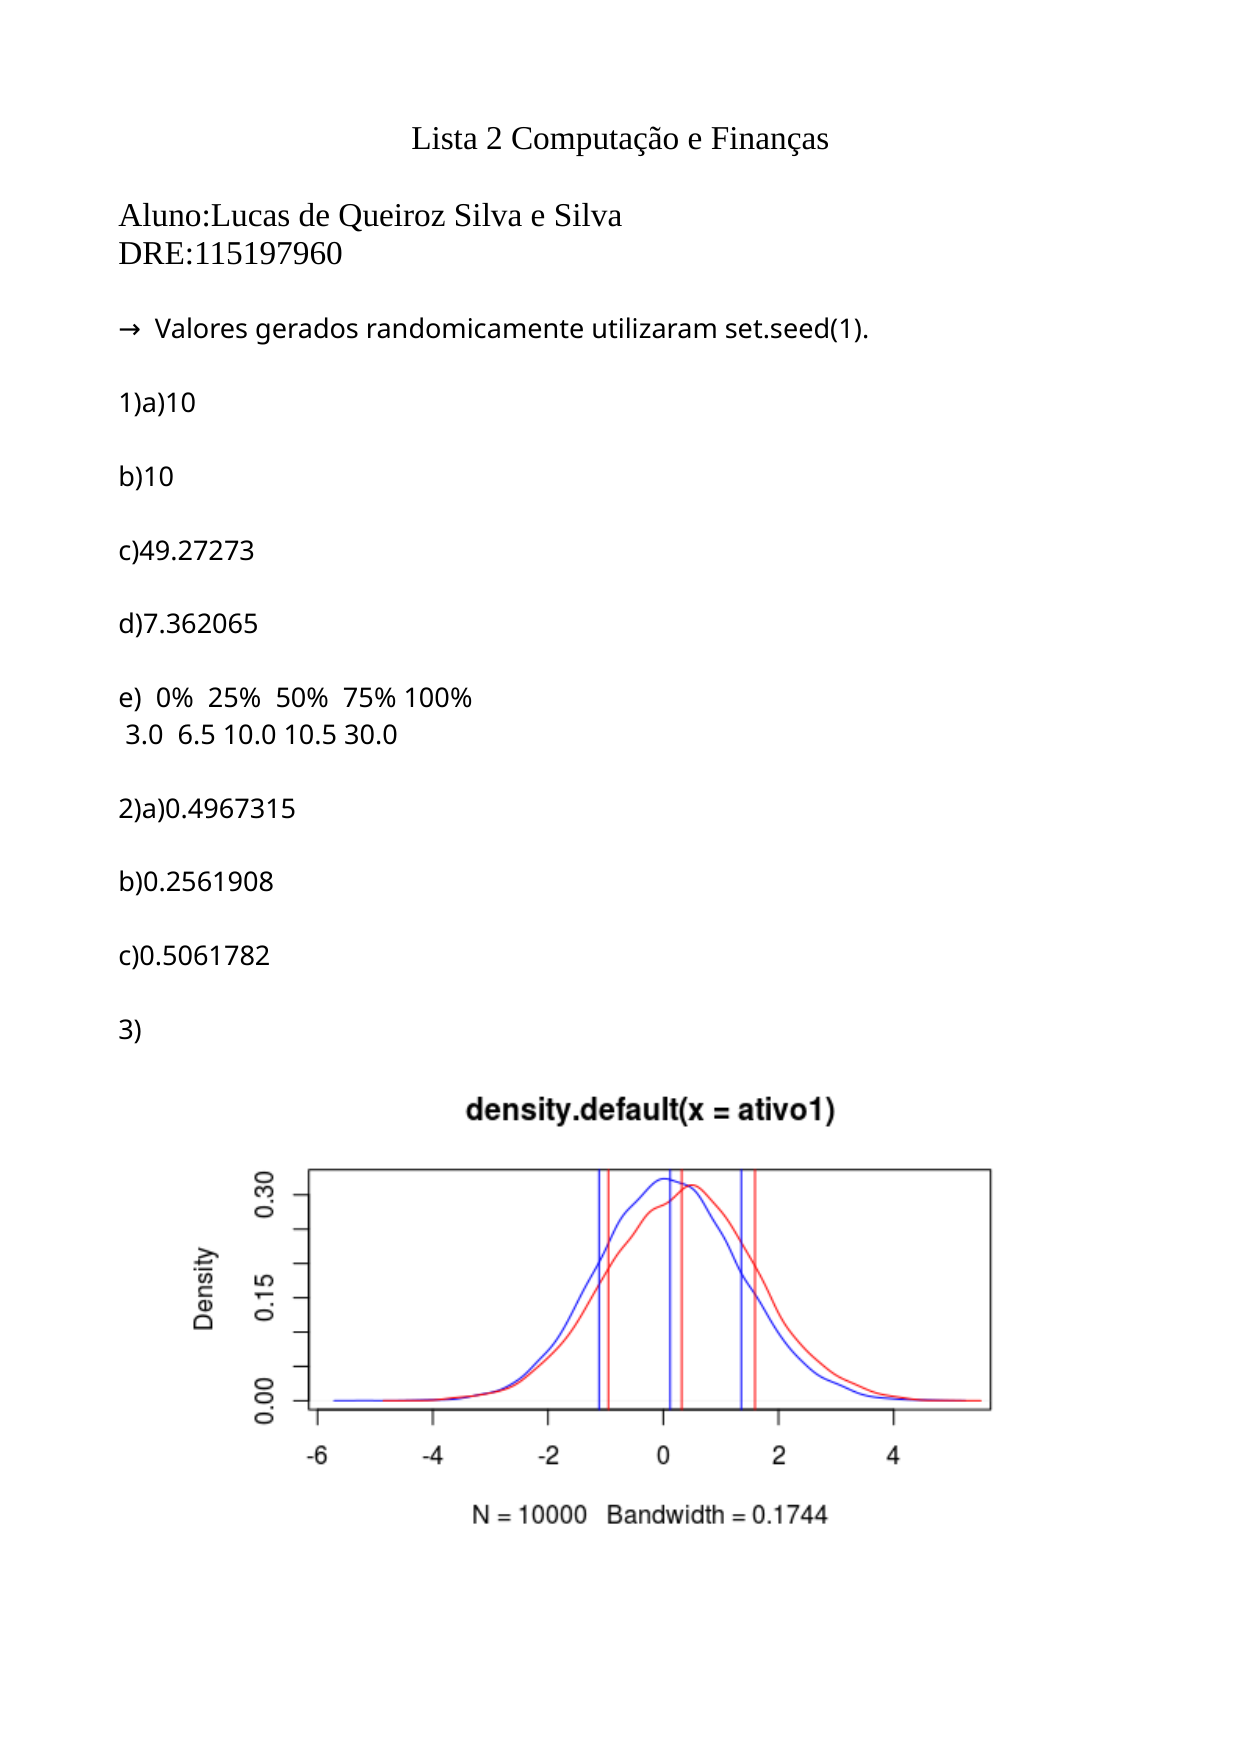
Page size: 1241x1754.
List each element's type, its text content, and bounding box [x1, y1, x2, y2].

text 2)a)0.4967315 [118, 789, 1122, 826]
picture [186, 1047, 1054, 1563]
text → Valores gerados randomicamente utilizaram set.seed(1). [118, 310, 1122, 347]
text e) 0% 25% 50% 75% 100% [118, 678, 1122, 715]
text 1)a)10 [118, 383, 1122, 420]
text d)7.362065 [118, 605, 1122, 642]
text c)0.5061782 [118, 937, 1122, 973]
text b)10 [118, 457, 1122, 494]
text b)0.2561908 [118, 863, 1122, 900]
text 3) [118, 1010, 1122, 1047]
text 3.0 6.5 10.0 10.5 30.0 [118, 715, 1122, 752]
text DRE:115197960 [118, 233, 1122, 271]
text c)49.27273 [118, 531, 1122, 568]
text Aluno:Lucas de Queiroz Silva e Silva [118, 195, 1122, 233]
text Lista 2 Computação e Finanças [118, 118, 1122, 156]
